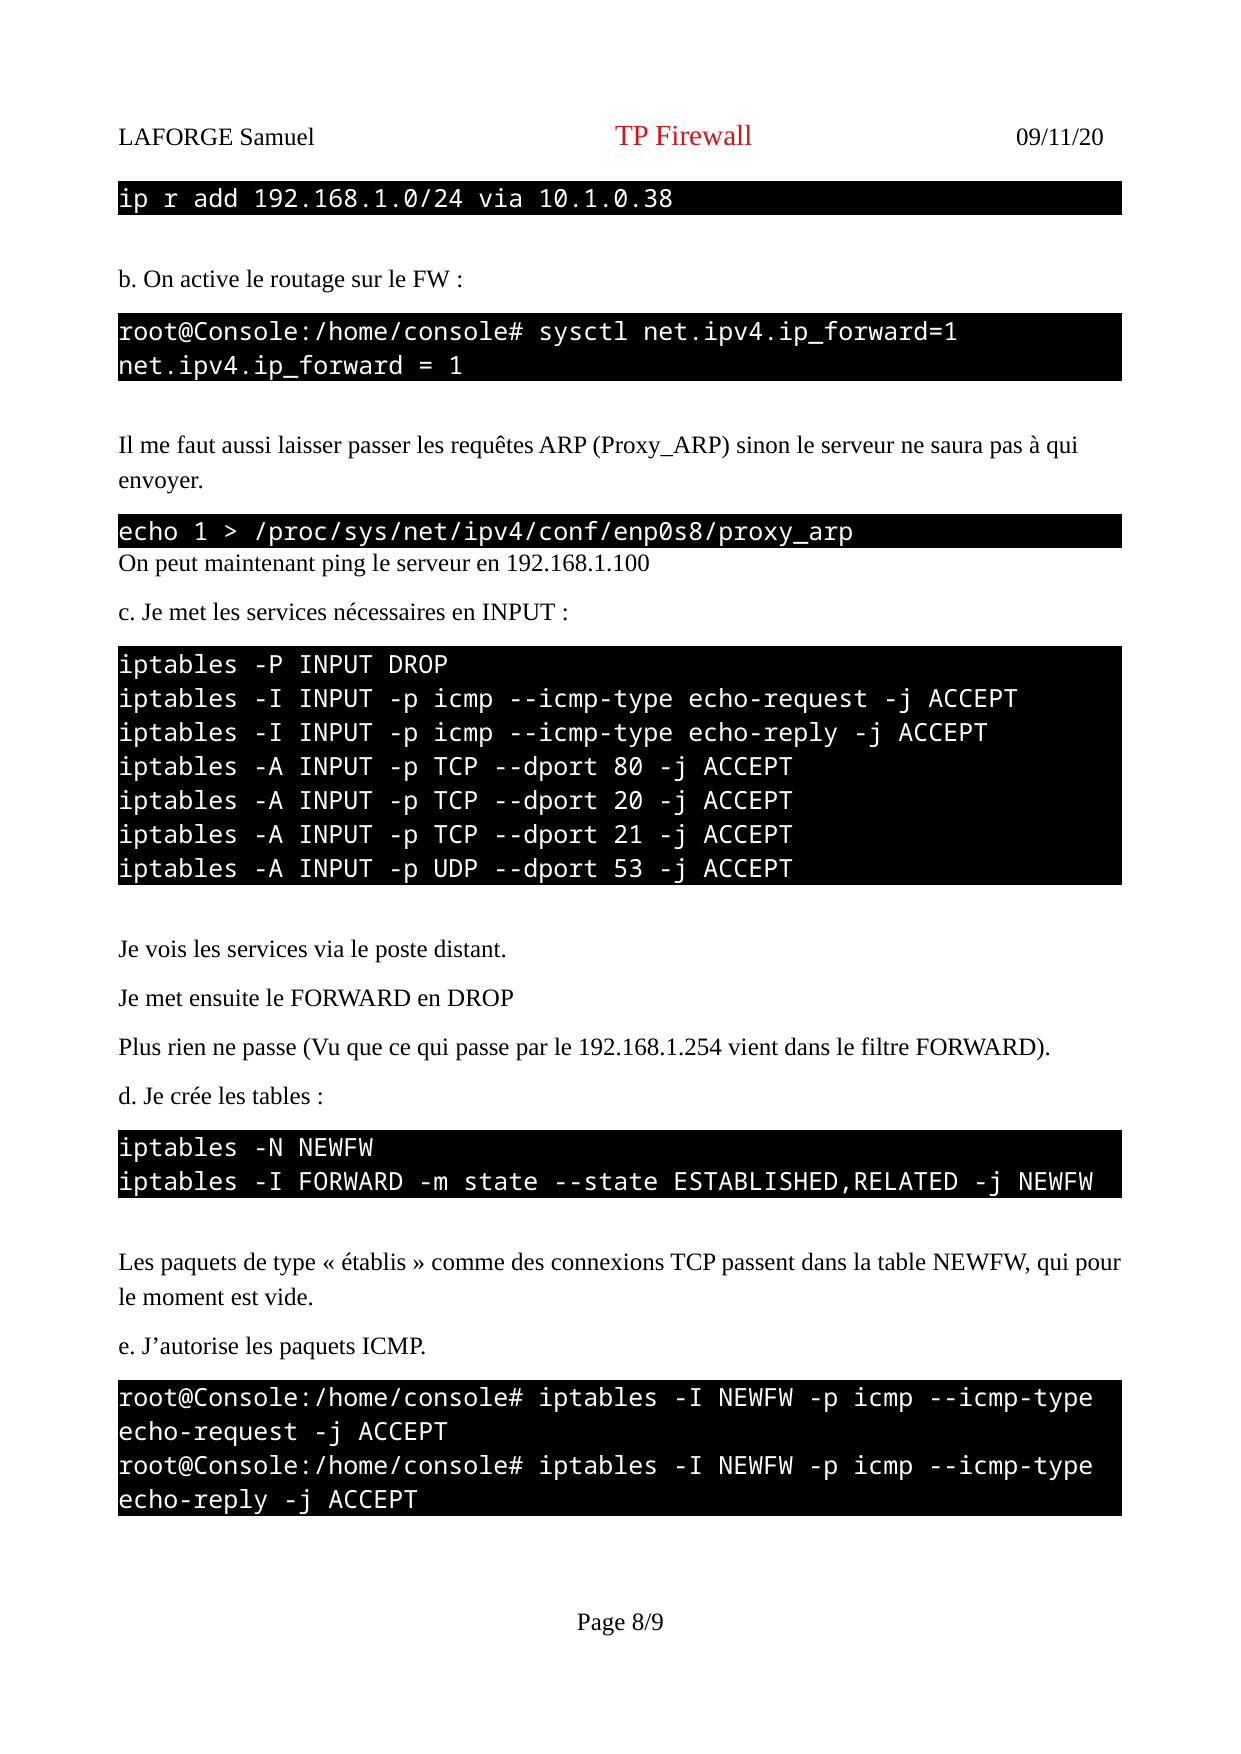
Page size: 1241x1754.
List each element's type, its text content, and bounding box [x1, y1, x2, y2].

text iptables -N NEWFW [118, 1130, 1122, 1164]
text Plus rien ne passe (Vu que ce qui passe par le 192.168.1.254 vient dans le filtre FORWARD). [118, 1032, 1122, 1061]
text Il me faut aussi laisser passer les requêtes ARP (Proxy_ARP) sinon le serveur ne saura pas à qui envoyer. [118, 431, 1122, 494]
text iptables -A INPUT -p UDP --dport 53 -j ACCEPT [118, 851, 1122, 885]
text iptables -P INPUT DROP [118, 646, 1122, 680]
text e. J’autorise les paquets ICMP. [118, 1331, 1122, 1359]
text iptables -A INPUT -p TCP --dport 21 -j ACCEPT [118, 817, 1122, 851]
text iptables -I INPUT -p icmp --icmp-type echo-reply -j ACCEPT [118, 714, 1122, 748]
text Je met ensuite le FORWARD en DROP [118, 983, 1122, 1012]
text iptables -I FORWARD -m state --state ESTABLISHED,RELATED -j NEWFW [118, 1164, 1122, 1198]
text net.ipv4.ip_forward = 1 [118, 347, 1122, 381]
text b. On active le routage sur le FW : [118, 264, 1122, 293]
text root@Console:/home/console# iptables -I NEWFW -p icmp --icmp-type echo-request -j ACCEPT [118, 1380, 1122, 1448]
text d. Je crée les tables : [118, 1081, 1122, 1110]
text root@Console:/home/console# sysctl net.ipv4.ip_forward=1 [118, 313, 1122, 347]
text On peut maintenant ping le serveur en 192.168.1.100 [118, 548, 1122, 577]
text Je vois les services via le poste distant. [118, 934, 1122, 962]
text Les paquets de type « établis » comme des connexions TCP passent dans la table NEWFW, qui pour le moment est vide. [118, 1247, 1122, 1310]
text iptables -A INPUT -p TCP --dport 80 -j ACCEPT [118, 748, 1122, 782]
text c. Je met les services nécessaires en INPUT : [118, 597, 1122, 626]
text root@Console:/home/console# iptables -I NEWFW -p icmp --icmp-type echo-reply -j ACCEPT [118, 1448, 1122, 1516]
text echo 1 > /proc/sys/net/ipv4/conf/enp0s8/proxy_arp [118, 514, 1122, 548]
text iptables -I INPUT -p icmp --icmp-type echo-request -j ACCEPT [118, 680, 1122, 714]
text ip r add 192.168.1.0/24 via 10.1.0.38 [118, 181, 1122, 215]
text iptables -A INPUT -p TCP --dport 20 -j ACCEPT [118, 782, 1122, 817]
